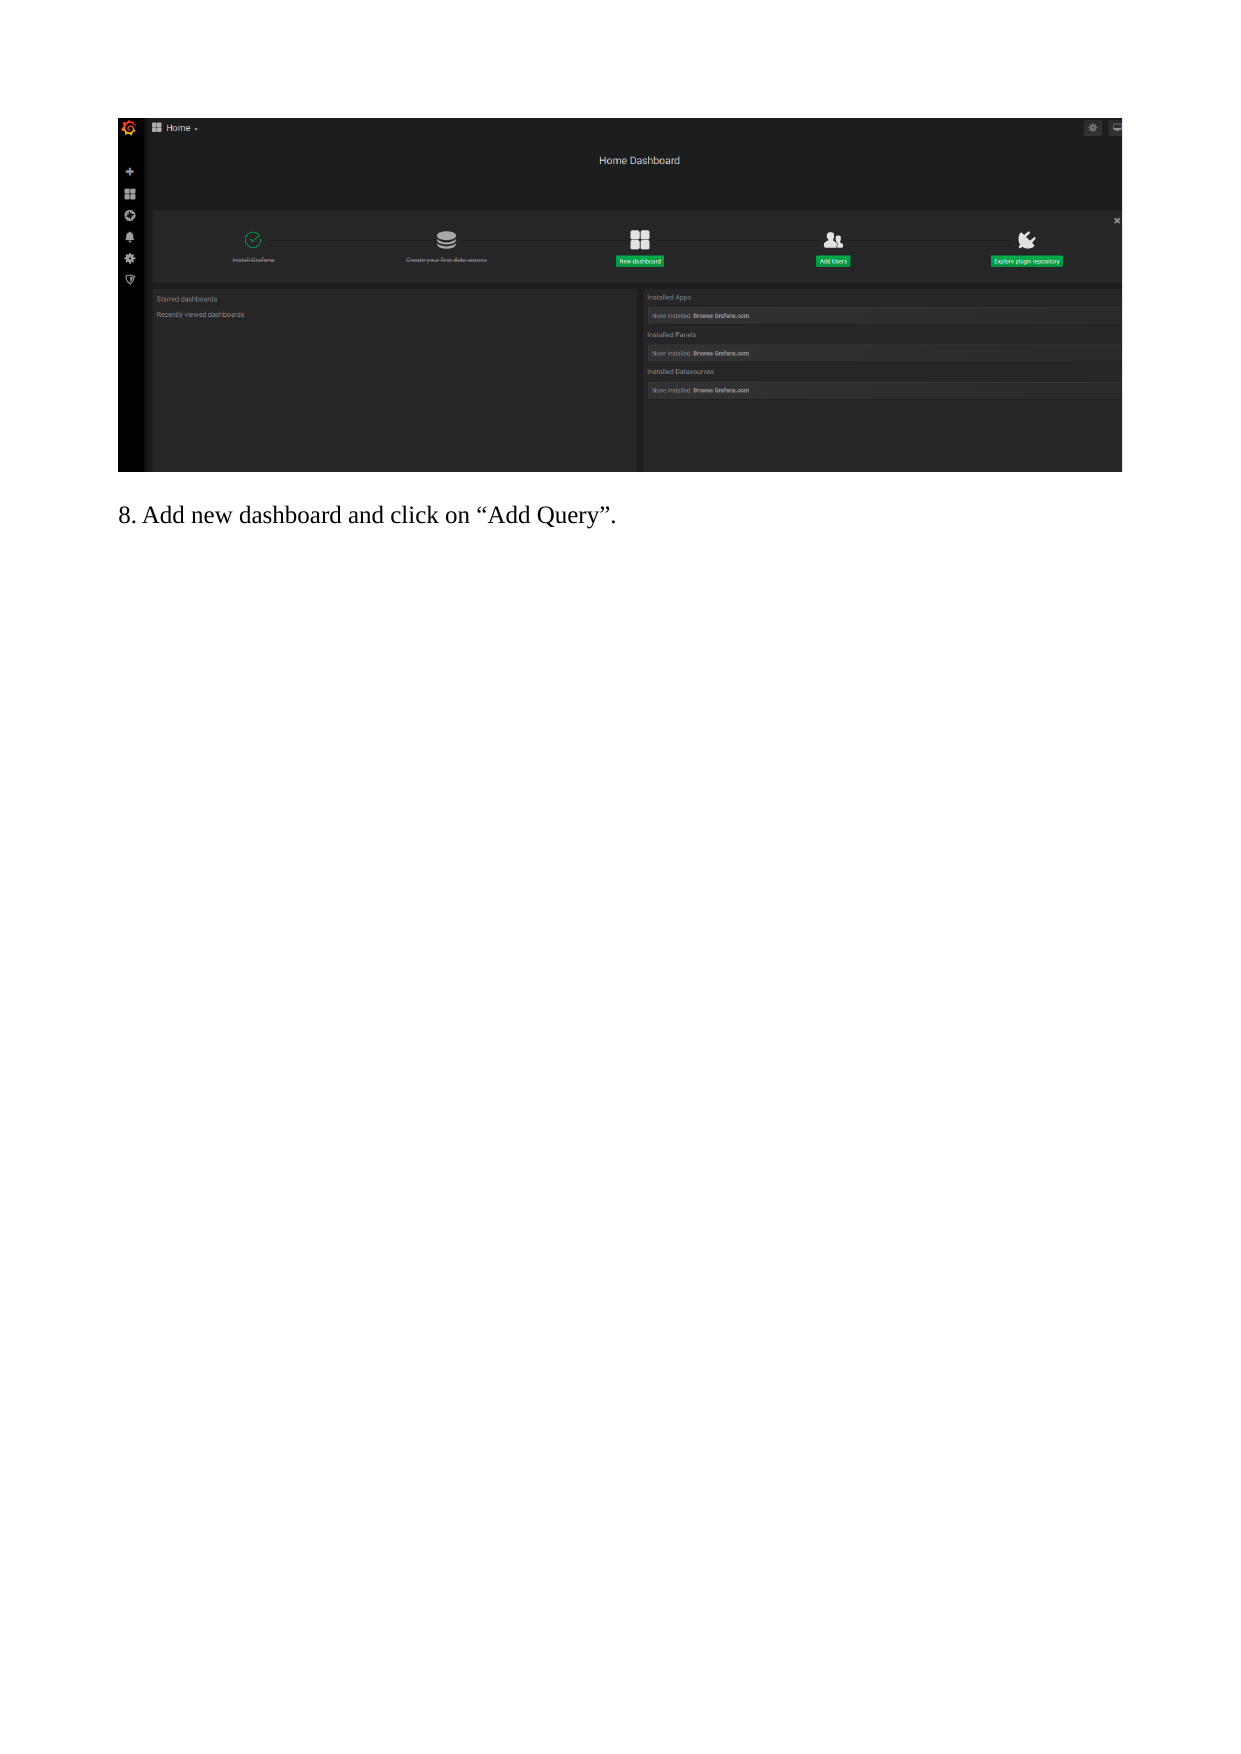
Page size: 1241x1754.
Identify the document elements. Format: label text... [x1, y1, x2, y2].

text 8. Add new dashboard and click on “Add Query”. [118, 500, 1122, 529]
picture [118, 118, 1123, 472]
